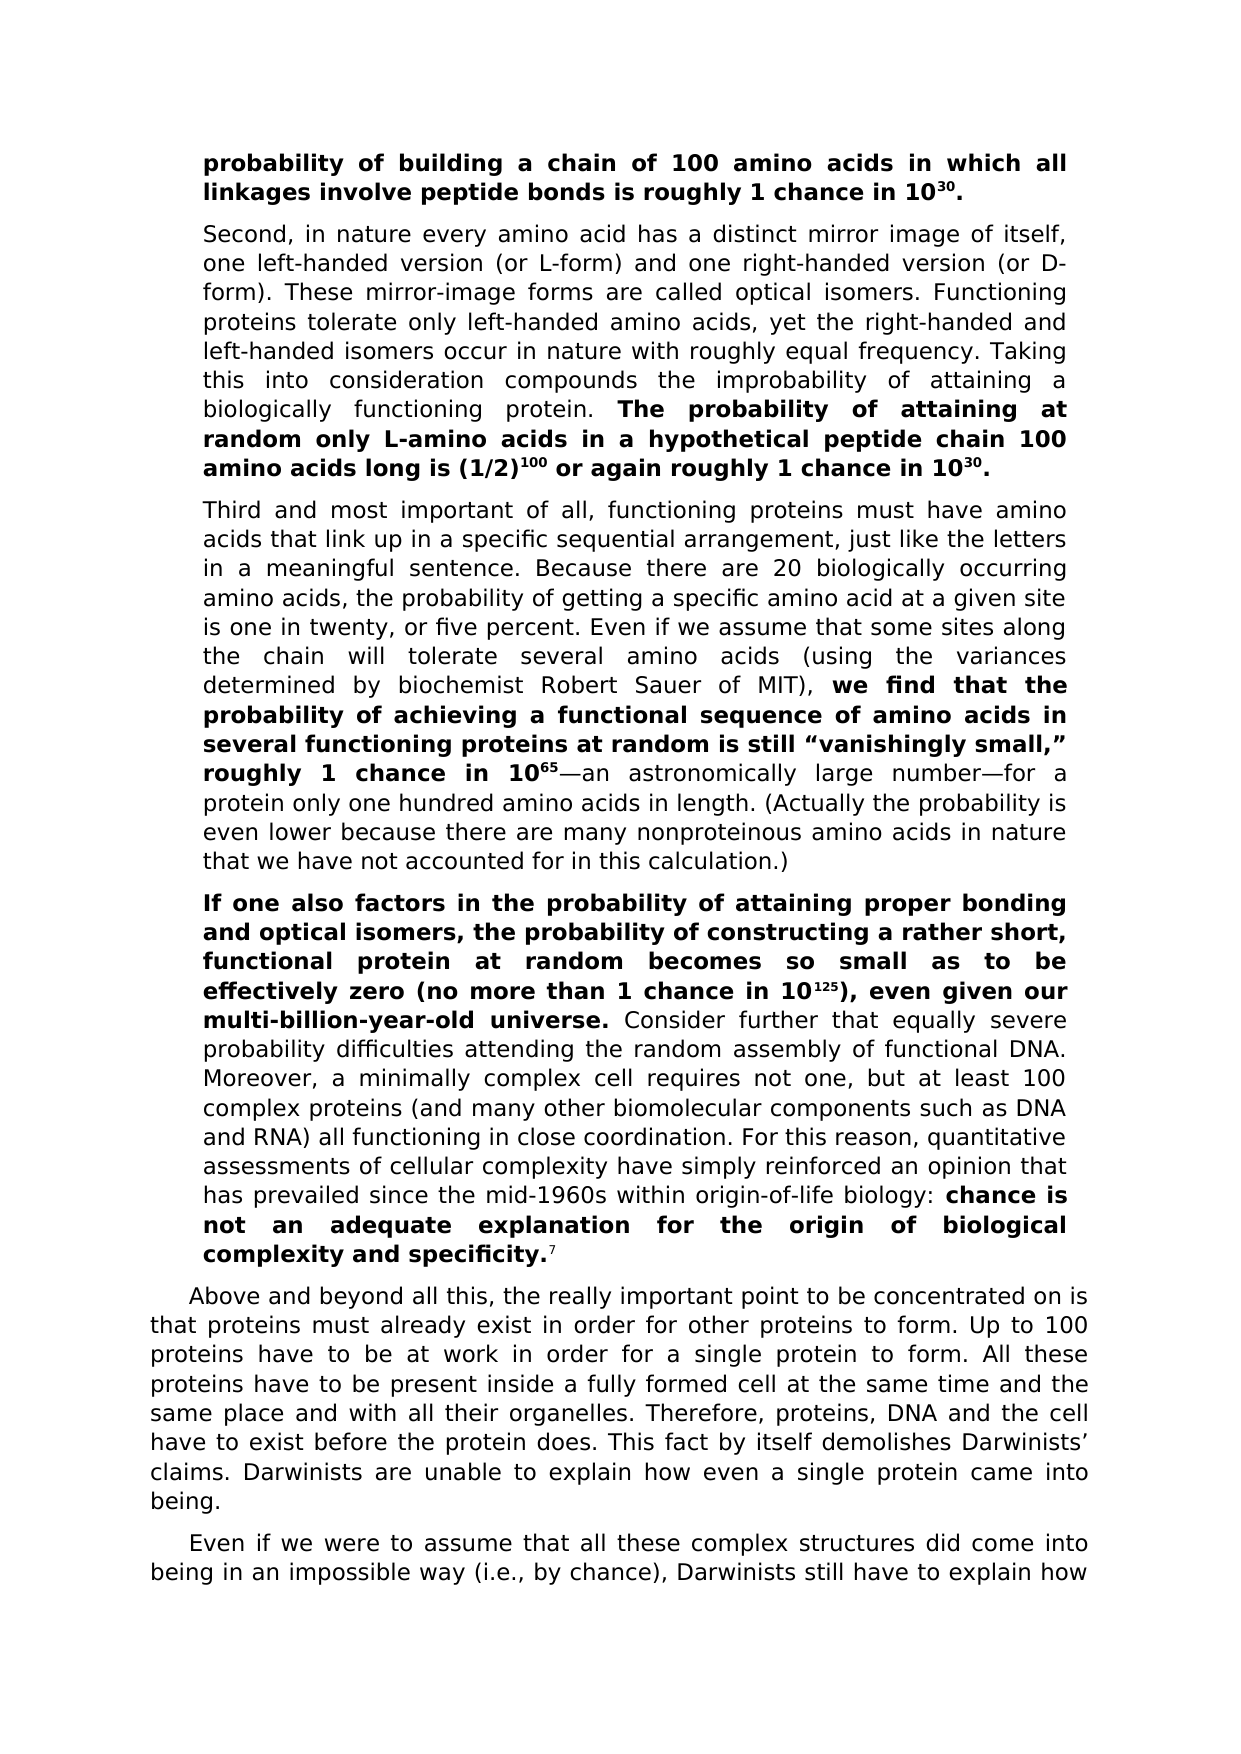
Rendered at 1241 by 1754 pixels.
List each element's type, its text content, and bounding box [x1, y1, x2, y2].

text Second, in nature every amino acid has a distinct mirror image of itself, one left-handed version (or L-form) and one right-handed version (or D-form). These mirror-image forms are called optical isomers. Functioning proteins tolerate only left-handed amino acids, yet the right-handed and left-handed isomers occur in nature with roughly equal frequency. Taking this into consideration compounds the improbability of attaining a biologically functioning protein. The probability of attaining at random only L-amino acids in a hypothetical peptide chain 100 amino acids long is (1/2)100 or again roughly 1 chance in 1030. [203, 221, 1068, 482]
text Even if we were to assume that all these complex structures did come into being in an impossible way (i.e., by chance), Darwinists still have to explain how [150, 1530, 1090, 1586]
text If one also factors in the probability of attaining proper bonding and optical isomers, the probability of constructing a rather short, functional protein at random becomes so small as to be effectively zero (no more than 1 chance in 10125), even given our multi-billion-year-old universe. Consider further that equally severe probability difficulties attending the random assembly of functional DNA. Moreover, a minimally complex cell requires not one, but at least 100 complex proteins (and many other biomolecular components such as DNA and RNA) all functioning in close coordination. For this reason, quantitative assessments of cellular complexity have simply reinforced an opinion that has prevailed since the mid-1960s within origin-of-life biology: chance is not an adequate explanation for the origin of biological complexity and specificity.7 [203, 890, 1068, 1268]
text Third and most important of all, functioning proteins must have amino acids that link up in a specific sequential arrangement, just like the letters in a meaningful sentence. Because there are 20 biologically occurring amino acids, the probability of getting a specific amino acid at a given site is one in twenty, or five percent. Even if we assume that some sites along the chain will tolerate several amino acids (using the variances determined by biochemist Robert Sauer of MIT), we find that the probability of achieving a functional sequence of amino acids in several functioning proteins at random is still “vanishingly small,” roughly 1 chance in 1065—an astronomically large number—for a protein only one hundred amino acids in length. (Actually the probability is even lower because there are many nonproteinous amino acids in nature that we have not accounted for in this calculation.) [203, 497, 1068, 875]
text Above and beyond all this, the really important point to be concentrated on is that proteins must already exist in order for other proteins to form. Up to 100 proteins have to be at work in order for a single protein to form. All these proteins have to be present inside a fully formed cell at the same time and the same place and with all their organelles. Therefore, proteins, DNA and the cell have to exist before the protein does. This fact by itself demolishes Darwinists’ claims. Darwinists are unable to explain how even a single protein came into being. [150, 1283, 1090, 1514]
text probability of building a chain of 100 amino acids in which all linkages involve peptide bonds is roughly 1 chance in 1030. [203, 150, 1068, 206]
